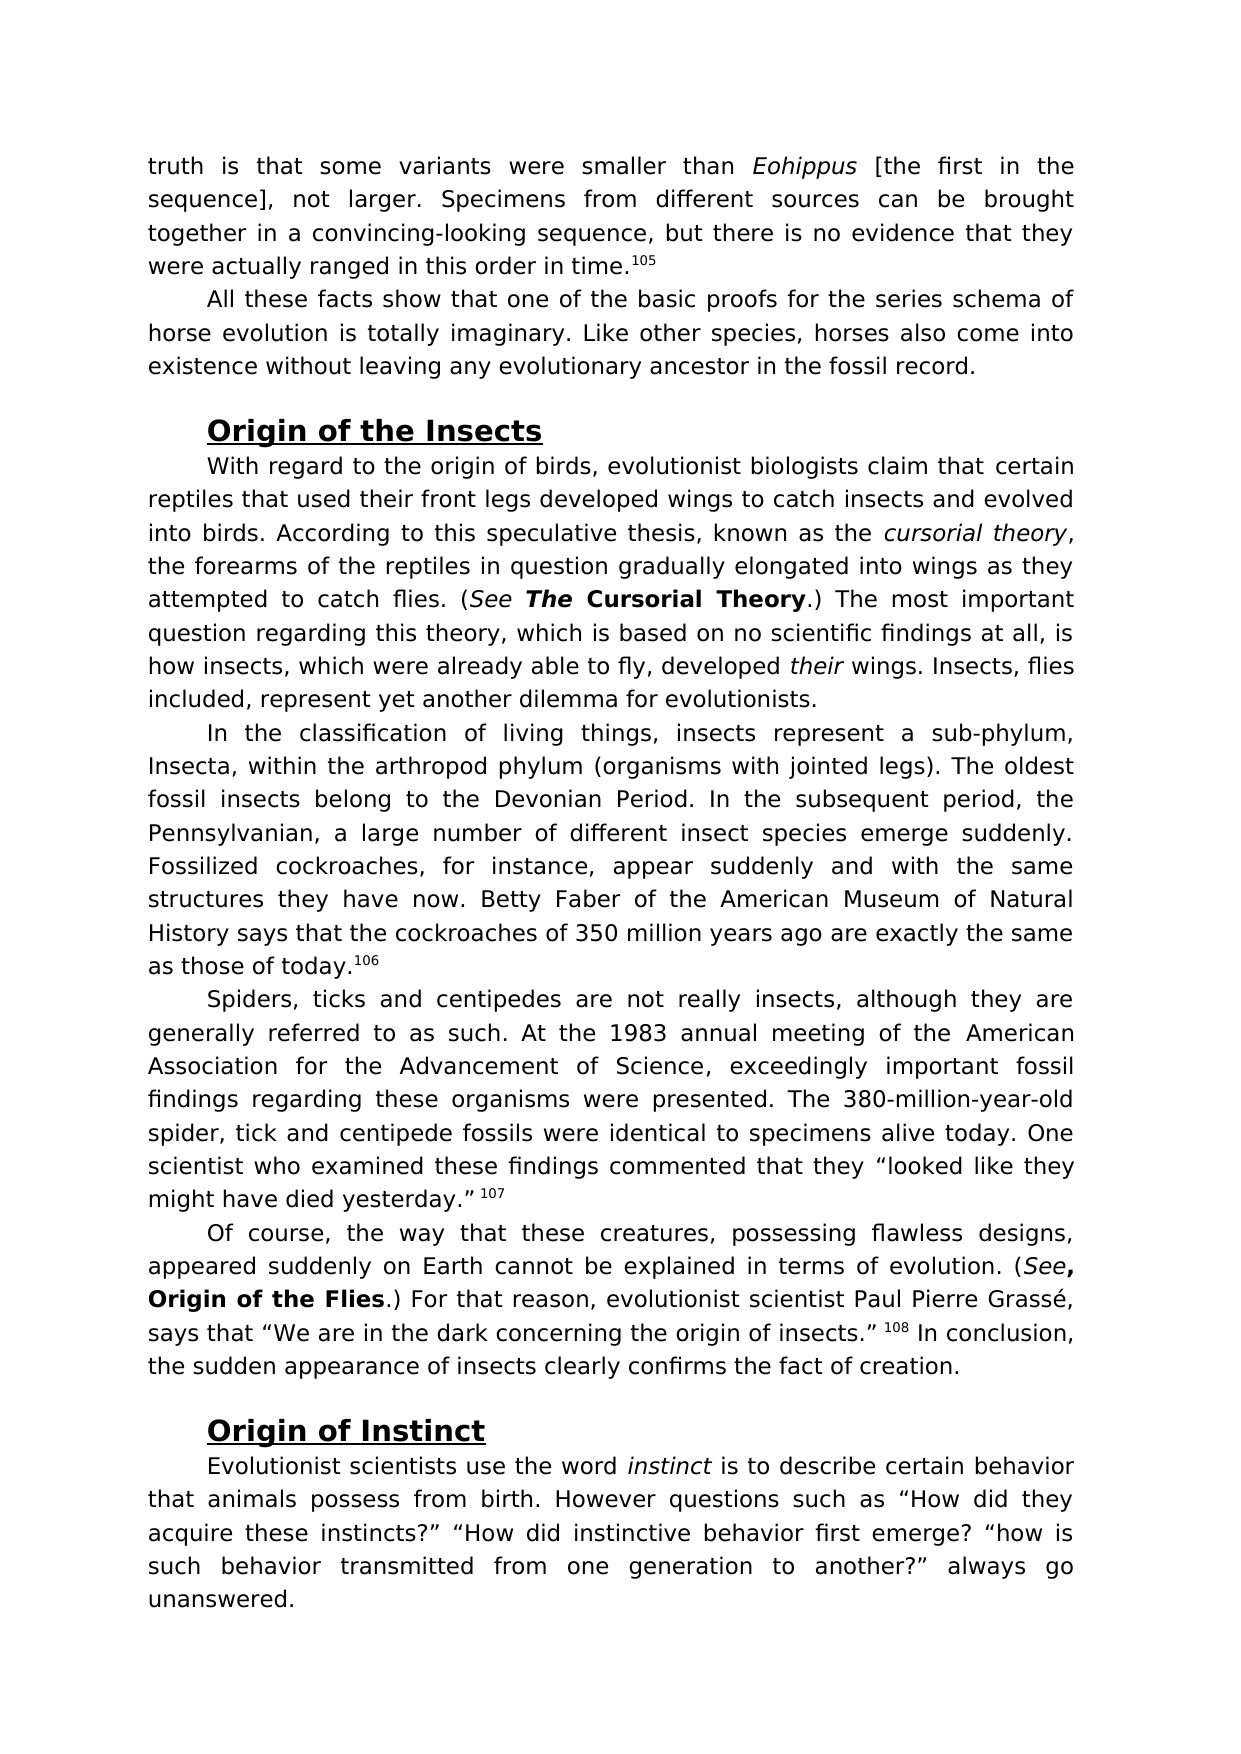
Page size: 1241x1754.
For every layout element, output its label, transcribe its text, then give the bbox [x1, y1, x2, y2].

text In the classification of living things, insects represent a sub-phylum, Insecta, within the arthropod phylum (organisms with jointed legs). The oldest fossil insects belong to the Devonian Period. In the subsequent period, the Pennsylvanian, a large number of different insect species emerge suddenly. Fossilized cockroaches, for instance, appear suddenly and with the same structures they have now. Betty Faber of the American Museum of Natural History says that the cockroaches of 350 million years ago are exactly the same as those of today. [148, 714, 1075, 981]
text Origin of Instinct [148, 1414, 1075, 1448]
text With regard to the origin of birds, evolutionist biologists claim that certain reptiles that used their front legs developed wings to catch insects and evolved into birds. According to this speculative thesis, known as the cursorial theory, the forearms of the reptiles in question gradually elongated into wings as they attempted to catch flies. (See The Cursorial Theory.) The most important question regarding this theory, which is based on no scientific findings at all, is how insects, which were already able to fly, developed their wings. Insects, flies included, represent yet another dilemma for evolutionists. [148, 448, 1075, 714]
text All these facts show that one of the basic proofs for the series schema of horse evolution is totally imaginary. Like other species, horses also come into existence without leaving any evolutionary ancestor in the fossil record. [148, 281, 1075, 381]
text Spiders, ticks and centipedes are not really insects, although they are generally referred to as such. At the 1983 annual meeting of the American Association for the Advancement of Science, exceedingly important fossil findings regarding these organisms were presented. The 380-million-year-old spider, tick and centipede fossils were identical to specimens alive today. One scientist who examined these findings commented that they “looked like they might have died yesterday.” [148, 981, 1075, 1214]
text Of course, the way that these creatures, possessing flawless designs, appeared suddenly on Earth cannot be explained in terms of evolution. (See, Origin of the Flies.) For that reason, evolutionist scientist Paul Pierre Grassé, says that “We are in the dark concerning the origin of insects.” In conclusion, the sudden appearance of insects clearly confirms the fact of creation. [148, 1214, 1075, 1381]
text Evolutionist scientists use the word instinct is to describe certain behavior that animals possess from birth. However questions such as “How did they acquire these instincts?” “How did instinctive behavior first emerge? “how is such behavior transmitted from one generation to another?” always go unanswered. [148, 1448, 1075, 1614]
text truth is that some variants were smaller than Eohippus [the first in the sequence], not larger. Specimens from different sources can be brought together in a convincing-looking sequence, but there is no evidence that they were actually ranged in this order in time. [148, 148, 1075, 281]
text Origin of the Insects [148, 414, 1075, 448]
